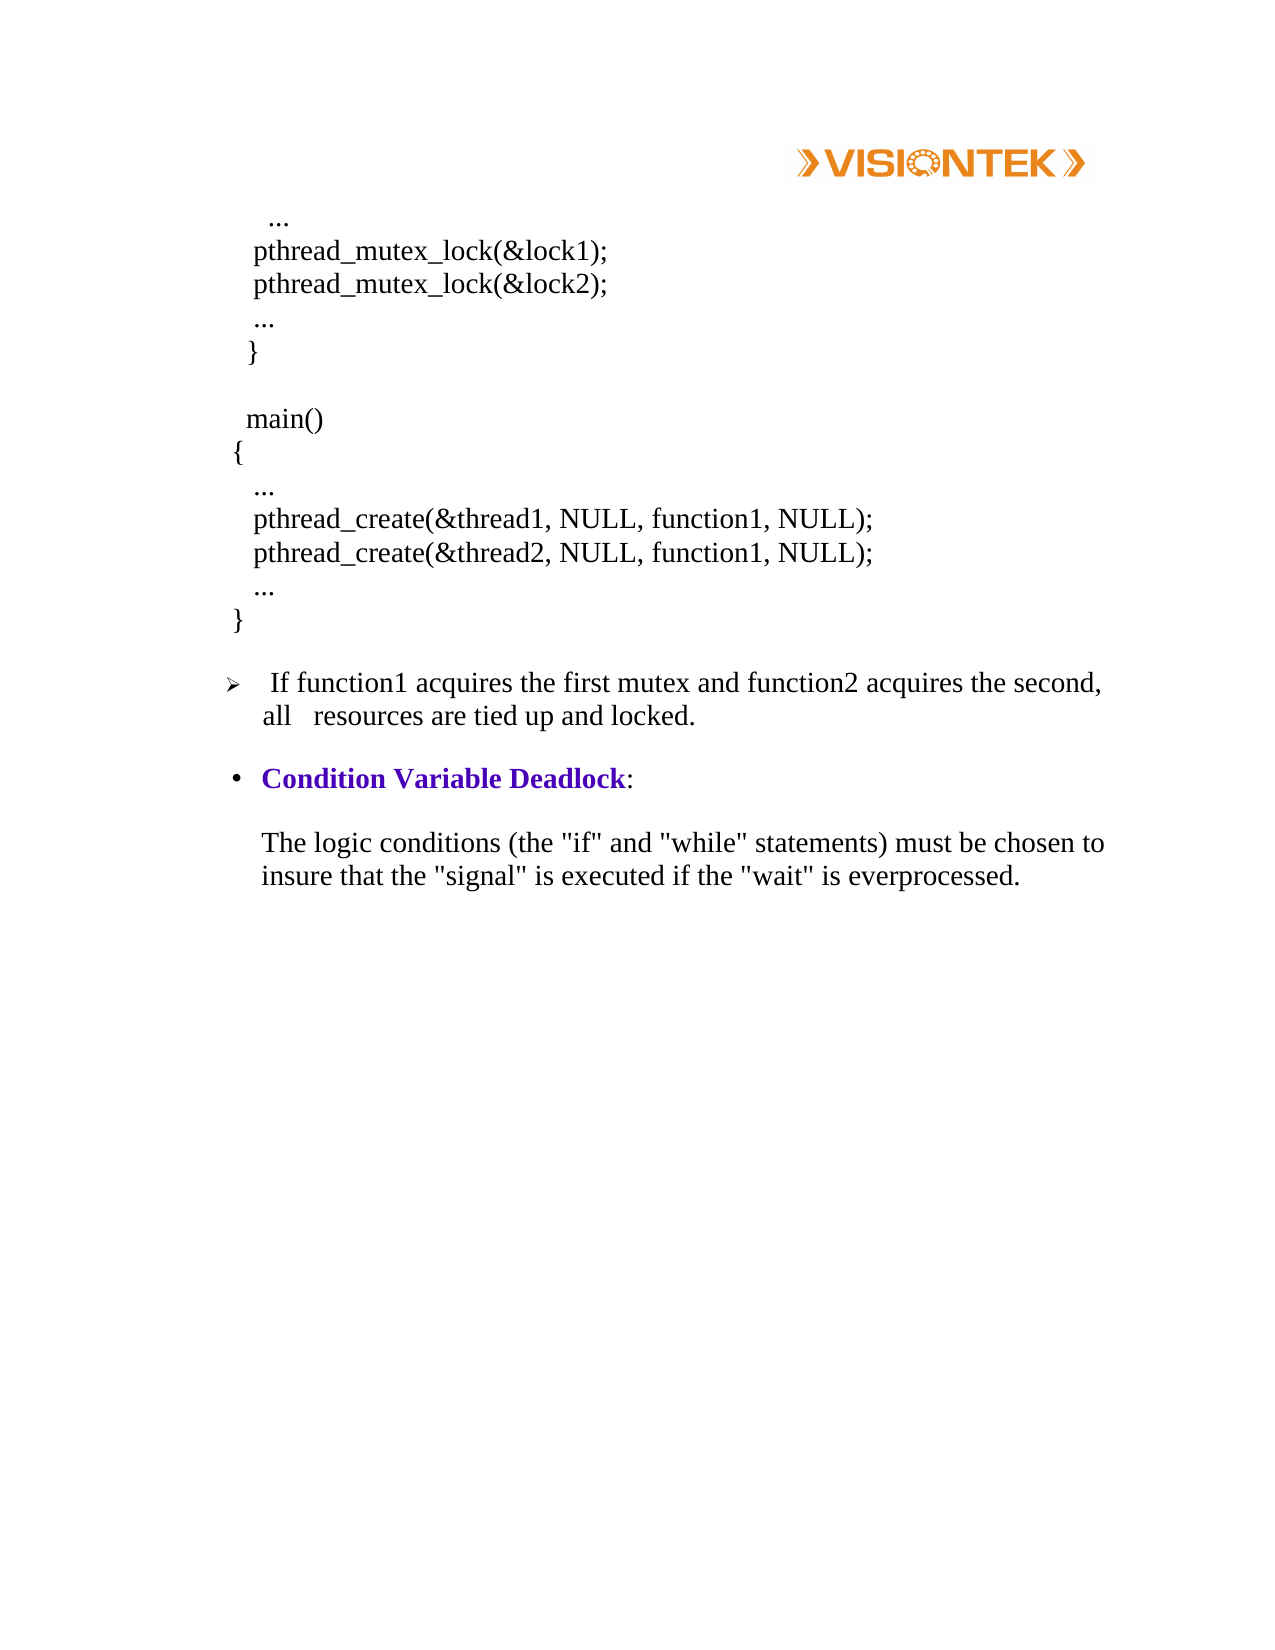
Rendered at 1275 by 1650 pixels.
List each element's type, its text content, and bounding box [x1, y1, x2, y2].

text pthread_mutex_lock(&lock1); [187, 233, 1106, 267]
text ... [187, 199, 1106, 233]
text ... [187, 568, 1106, 602]
picture [784, 138, 1098, 188]
list Condition Variable Deadlock: [232, 762, 1106, 795]
text } [187, 334, 1106, 367]
text pthread_create(&thread1, NULL, function1, NULL); [187, 501, 1106, 535]
text pthread_create(&thread2, NULL, function1, NULL); [187, 535, 1106, 568]
text ... [187, 468, 1106, 501]
list The logic conditions (the "if" and "while" statements) must be chosen to insure that the "signal" is executed if the "wait" is everprocessed. [232, 825, 1106, 892]
list If function1 acquires the first mutex and function2 acquires the second, all resources are tied up and locked. [225, 665, 1106, 732]
text } [187, 602, 1106, 636]
text pthread_mutex_lock(&lock2); [187, 267, 1106, 300]
text main() [187, 401, 1106, 434]
text ... [187, 300, 1106, 334]
text { [187, 434, 1106, 468]
